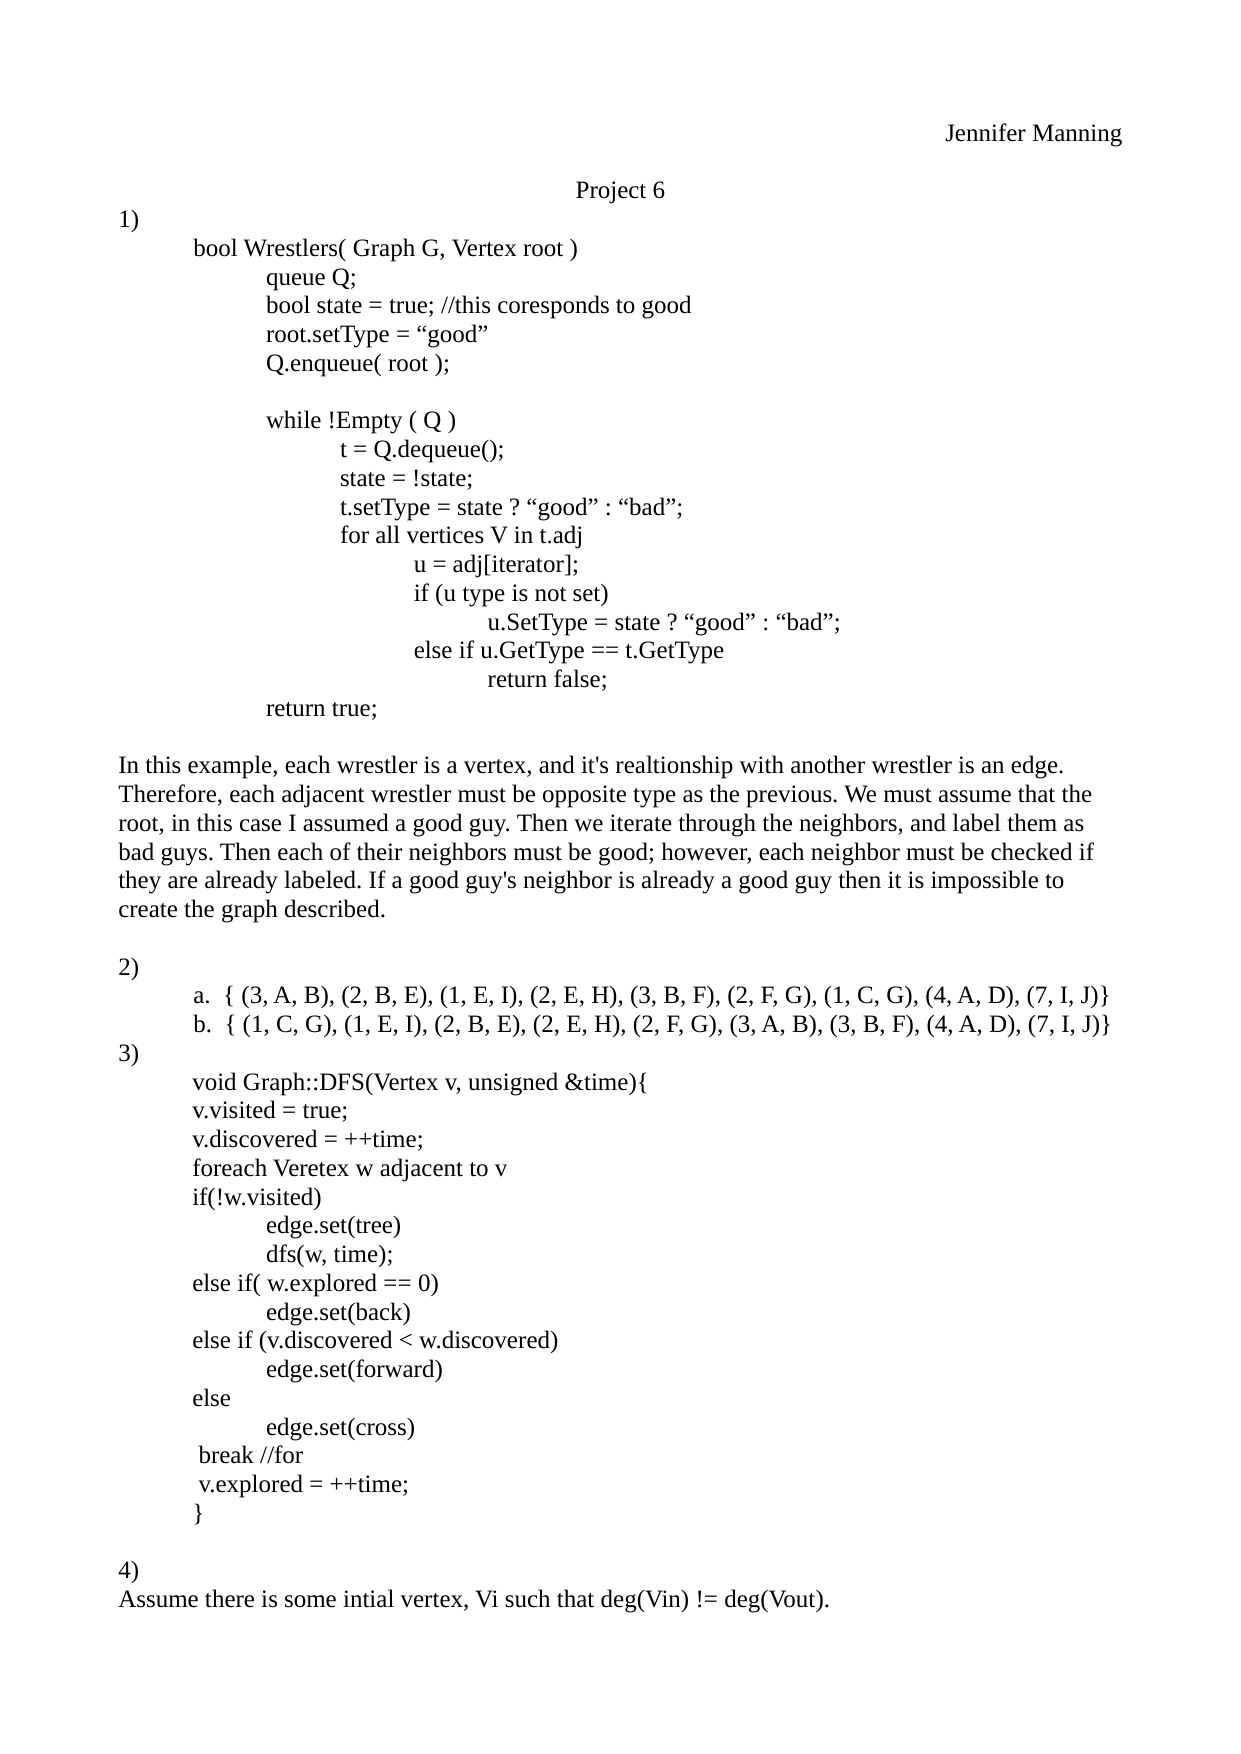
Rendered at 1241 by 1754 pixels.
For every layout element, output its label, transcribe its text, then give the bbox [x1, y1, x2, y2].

text v.explored = ++time; [118, 1469, 1122, 1498]
text t.setType = state ? “good” : “bad”; [118, 492, 1122, 521]
text 1) [118, 204, 1122, 233]
text else if( w.explored == 0) [118, 1268, 1122, 1297]
text u = adj[iterator]; [118, 549, 1122, 578]
text state = !state; [118, 463, 1122, 492]
text else if u.GetType == t.GetType [118, 636, 1122, 664]
text for all vertices V in t.adj [118, 521, 1122, 549]
text Assume there is some intial vertex, Vi such that deg(Vin) != deg(Vout). [118, 1584, 1122, 1613]
text } [118, 1498, 1122, 1527]
text In this example, each wrestler is a vertex, and it's realtionship with another wrestler is an edge. Therefore, each adjacent wrestler must be opposite type as the previous. We must assume that the root, in this case I assumed a good guy. Then we iterate through the neighbors, and label them as bad guys. Then each of their neighbors must be good; however, each neighbor must be checked if they are already labeled. If a good guy's neighbor is already a good guy then it is impossible to create the graph described. [118, 751, 1122, 923]
list b. { (1, C, G), (1, E, I), (2, B, E), (2, E, H), (2, F, G), (3, A, B), (3, B, F), (4, A, D), (7, I, J)} [156, 1009, 1122, 1038]
text while !Empty ( Q ) [118, 406, 1122, 434]
text if (u type is not set) [118, 578, 1122, 607]
text break //for [118, 1441, 1122, 1469]
text bool state = true; //this coresponds to good [118, 291, 1122, 319]
text else [118, 1383, 1122, 1412]
text queue Q; [118, 262, 1122, 291]
text return true; [118, 693, 1122, 722]
list bool Wrestlers( Graph G, Vertex root ) [156, 233, 1122, 262]
text u.SetType = state ? “good” : “bad”; [118, 607, 1122, 636]
text edge.set(cross) [118, 1412, 1122, 1441]
text dfs(w, time); [118, 1239, 1122, 1268]
text return false; [118, 664, 1122, 693]
text Jennifer Manning [118, 118, 1122, 147]
text edge.set(tree) [118, 1211, 1122, 1239]
text v.visited = true; [118, 1096, 1122, 1124]
text v.discovered = ++time; [118, 1124, 1122, 1153]
list a. { (3, A, B), (2, B, E), (1, E, I), (2, E, H), (3, B, F), (2, F, G), (1, C, G), (4, A, D), (7, I, J)} [156, 981, 1122, 1009]
text t = Q.dequeue(); [118, 434, 1122, 463]
text if(!w.visited) [118, 1182, 1122, 1211]
text 4) [118, 1556, 1122, 1584]
text void Graph::DFS(Vertex v, unsigned &time){ [118, 1067, 1122, 1096]
text Q.enqueue( root ); [118, 348, 1122, 377]
text root.setType = “good” [118, 319, 1122, 348]
text edge.set(back) [118, 1297, 1122, 1326]
text 2) [118, 952, 1122, 981]
text foreach Veretex w adjacent to v [118, 1153, 1122, 1182]
text Project 6 [118, 176, 1122, 204]
text 3) [118, 1038, 1122, 1067]
text edge.set(forward) [118, 1354, 1122, 1383]
text else if (v.discovered < w.discovered) [118, 1326, 1122, 1354]
